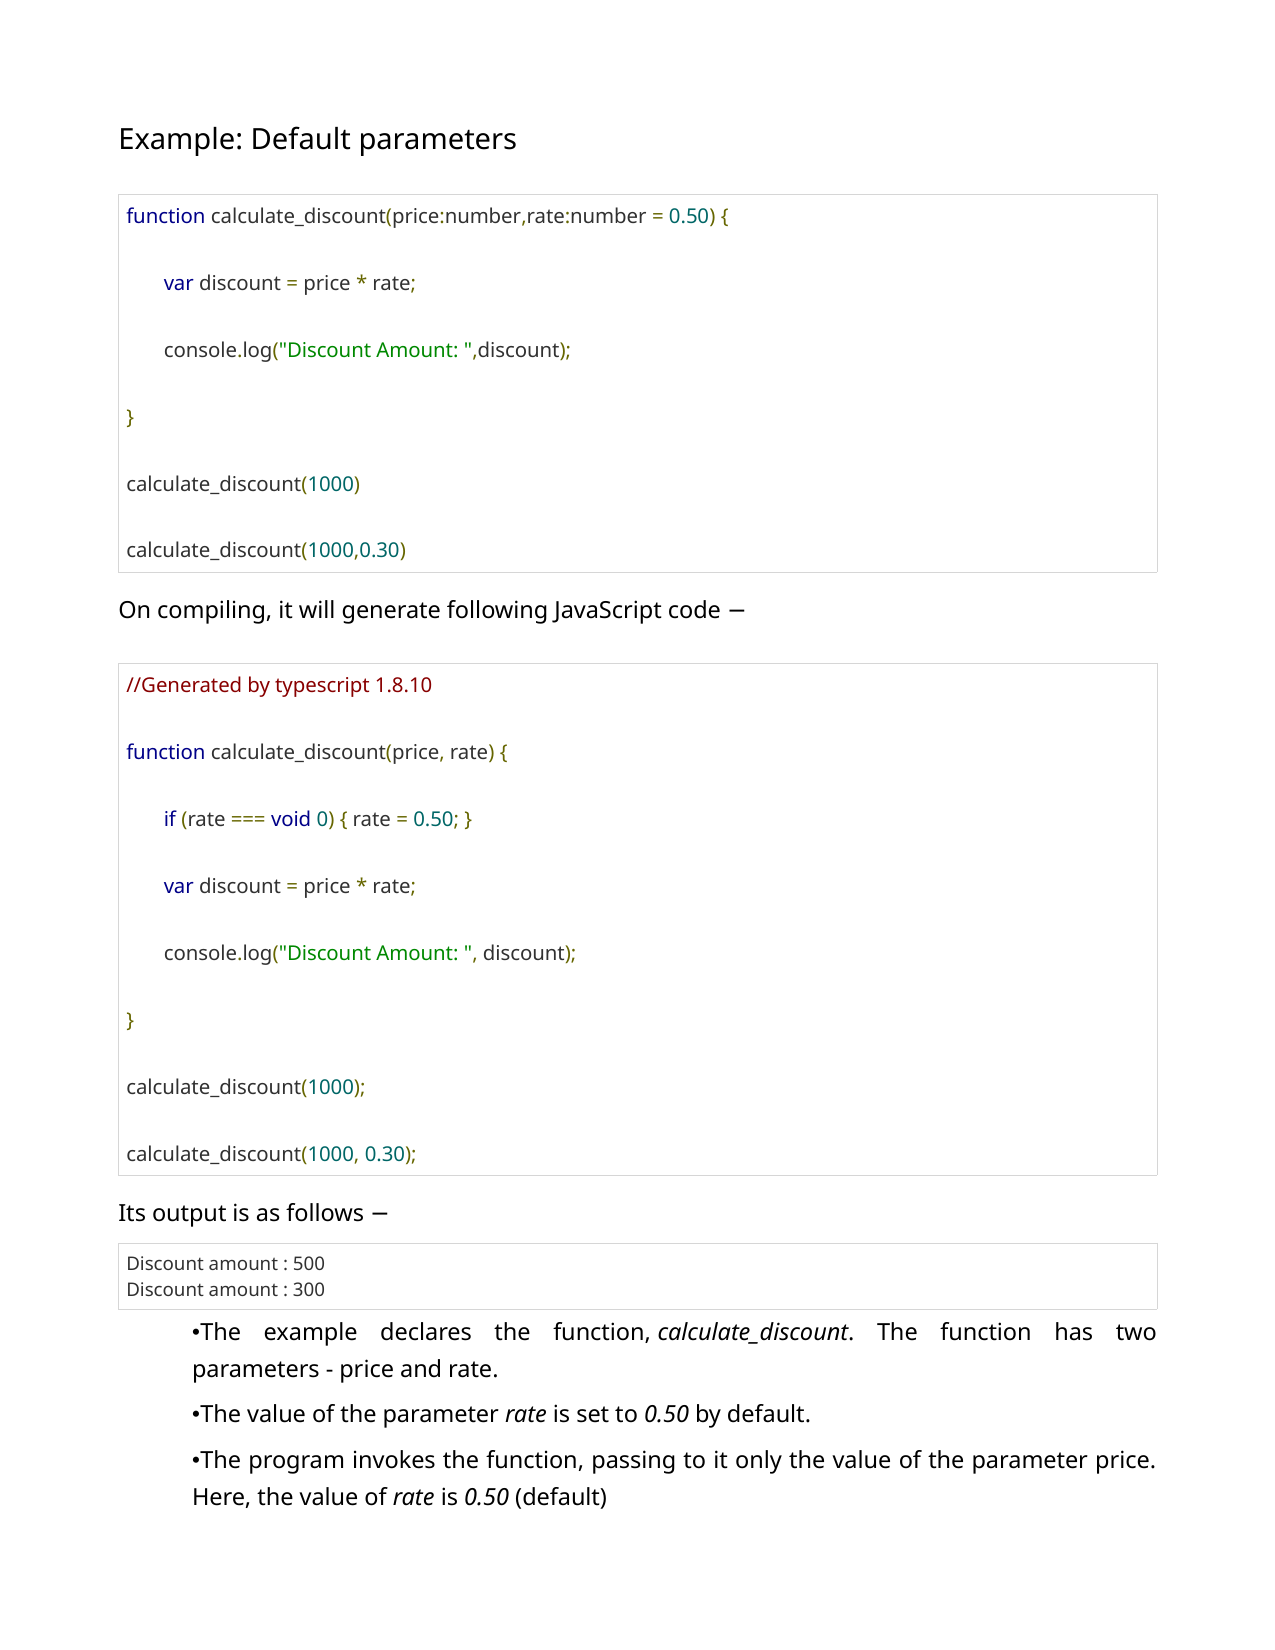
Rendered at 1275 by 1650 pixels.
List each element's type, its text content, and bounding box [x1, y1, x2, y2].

list The program invokes the function, passing to it only the value of the parameter price. Here, the value of rate is 0.50 (default) [118, 1437, 1157, 1512]
text console.log("Discount Amount: ", discount); [119, 931, 1157, 967]
subtitle Example: Default parameters [118, 118, 1157, 158]
text calculate_discount(1000, 0.30); [119, 1131, 1157, 1175]
text function calculate_discount(price:number,rate:number = 0.50) { [119, 195, 1157, 229]
text } [119, 395, 1157, 430]
list The value of the parameter rate is set to 0.50 by default. [118, 1392, 1157, 1430]
text } [119, 998, 1157, 1033]
text On compiling, it will generate following JavaScript code − [118, 587, 1157, 625]
text Discount amount : 500 [119, 1244, 1157, 1268]
list The example declares the function, calculate_discount. The function has two parameters - price and rate. [118, 1310, 1157, 1384]
text calculate_discount(1000) [119, 461, 1157, 497]
text if (rate === void 0) { rate = 0.50; } [119, 796, 1157, 832]
text //Generated by typescript 1.8.10 [119, 664, 1157, 698]
text calculate_discount(1000,0.30) [119, 528, 1157, 572]
text var discount = price * rate; [119, 863, 1157, 899]
text function calculate_discount(price, rate) { [119, 730, 1157, 765]
text Its output is as follows − [118, 1190, 1157, 1228]
text var discount = price * rate; [119, 261, 1157, 296]
text calculate_discount(1000); [119, 1064, 1157, 1100]
text Discount amount : 300 [119, 1268, 1157, 1309]
text console.log("Discount Amount: ",discount); [119, 328, 1157, 363]
